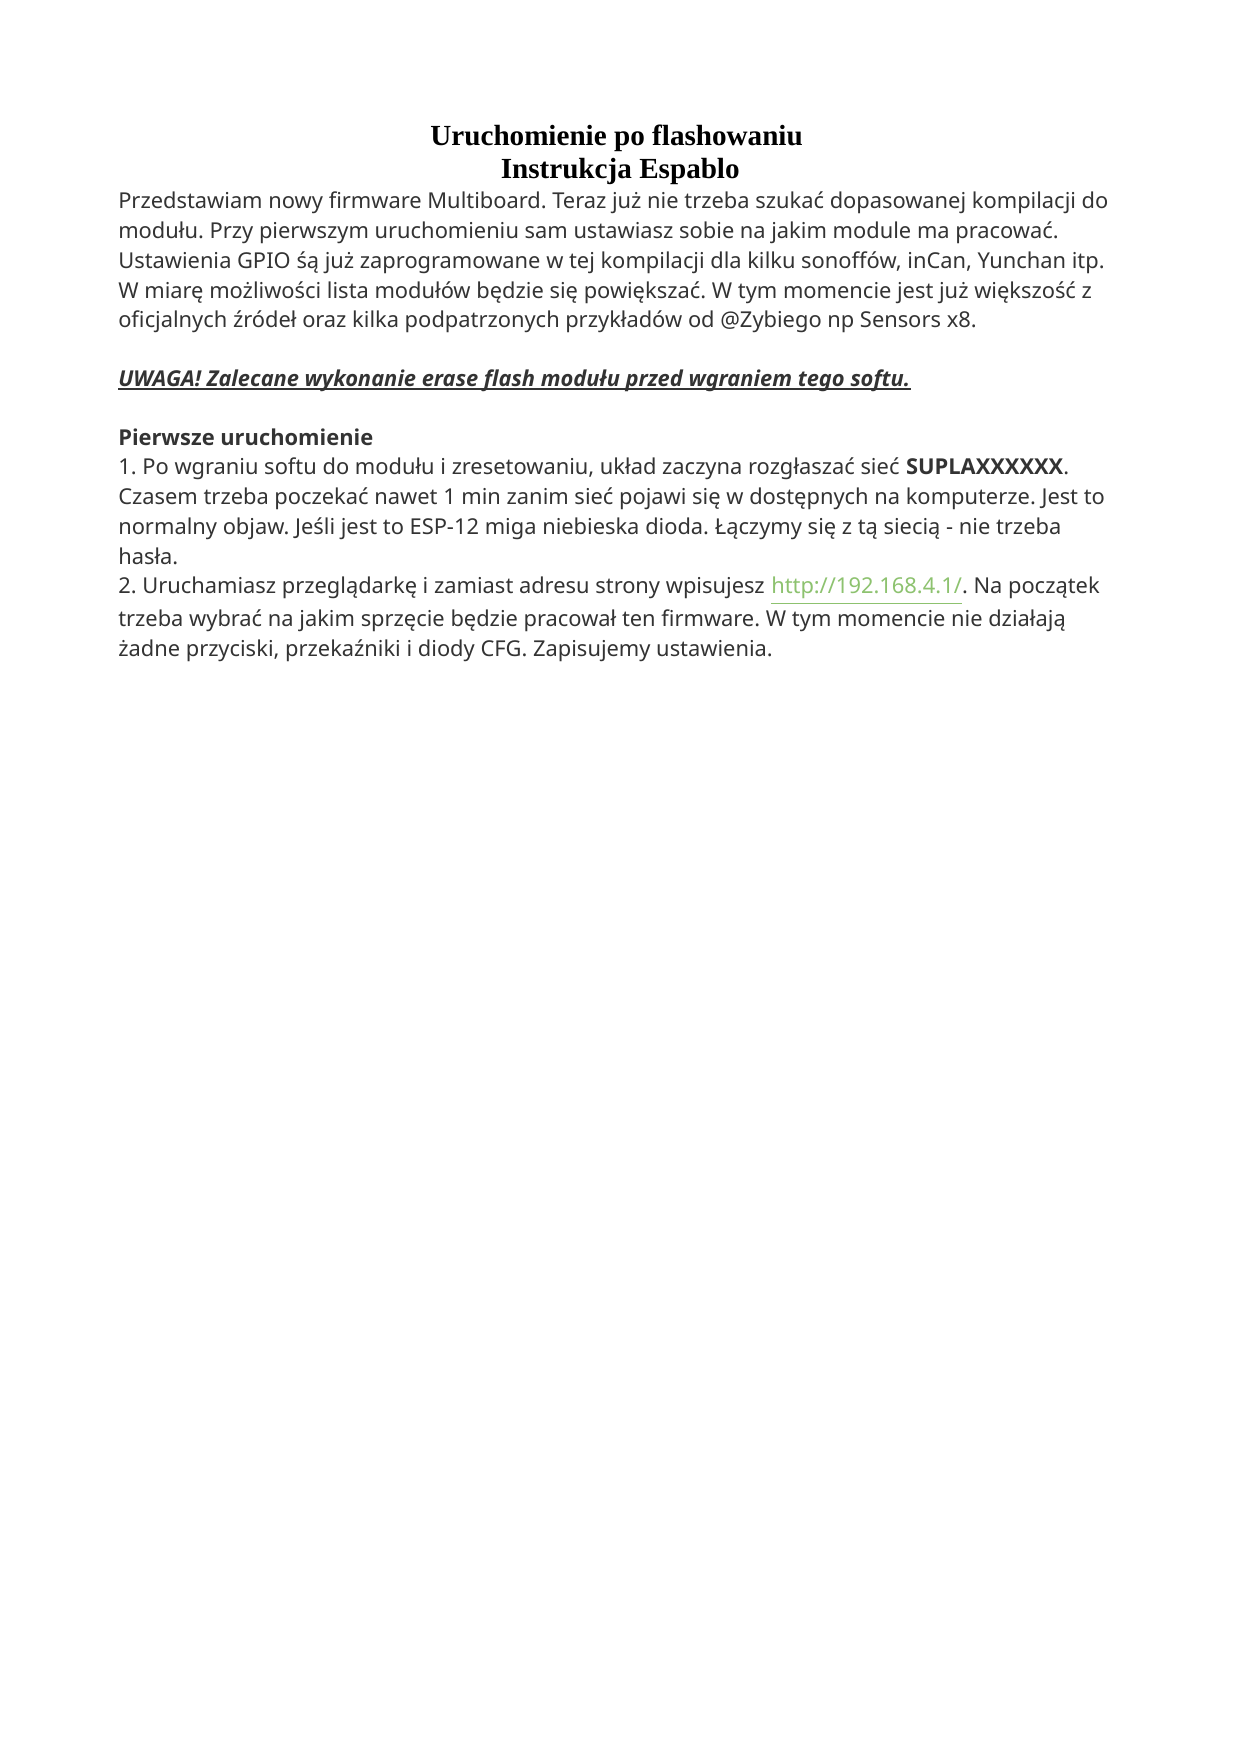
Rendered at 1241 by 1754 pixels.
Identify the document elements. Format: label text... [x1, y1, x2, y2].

text Uruchomienie po flashowaniu [118, 118, 1122, 152]
text Instrukcja Espablo [118, 152, 1122, 185]
text Przedstawiam nowy firmware Multiboard. Teraz już nie trzeba szukać dopasowanej kompilacji do modułu. Przy pierwszym uruchomieniu sam ustawiasz sobie na jakim module ma pracować. Ustawienia GPIO śą już zaprogramowane w tej kompilacji dla kilku sonoffów, inCan, Yunchan itp. W miarę możliwości lista modułów będzie się powiększać. W tym momencie jest już większość z oficjalnych źródeł oraz kilka podpatrzonych przykładów od @Zybiego np Sensors x8. UWAGA! Zalecane wykonanie erase flash modułu przed wgraniem tego softu. Pierwsze uruchomienie 1. Po wgraniu softu do modułu i zresetowaniu, układ zaczyna rozgłaszać sieć SUPLAXXXXXX. Czasem trzeba poczekać nawet 1 min zanim sieć pojawi się w dostępnych na komputerze. Jest to normalny objaw. Jeśli jest to ESP-12 miga niebieska dioda. Łączymy się z tą siecią - nie trzeba hasła. 2. Uruchamiasz przeglądarkę i zamiast adresu strony wpisujesz http://192.168.4.1/. Na początek trzeba wybrać na jakim sprzęcie będzie pracował ten firmware. W tym momencie nie działają żadne przyciski, przekaźniki i diody CFG. Zapisujemy ustawienia. [118, 185, 1122, 663]
